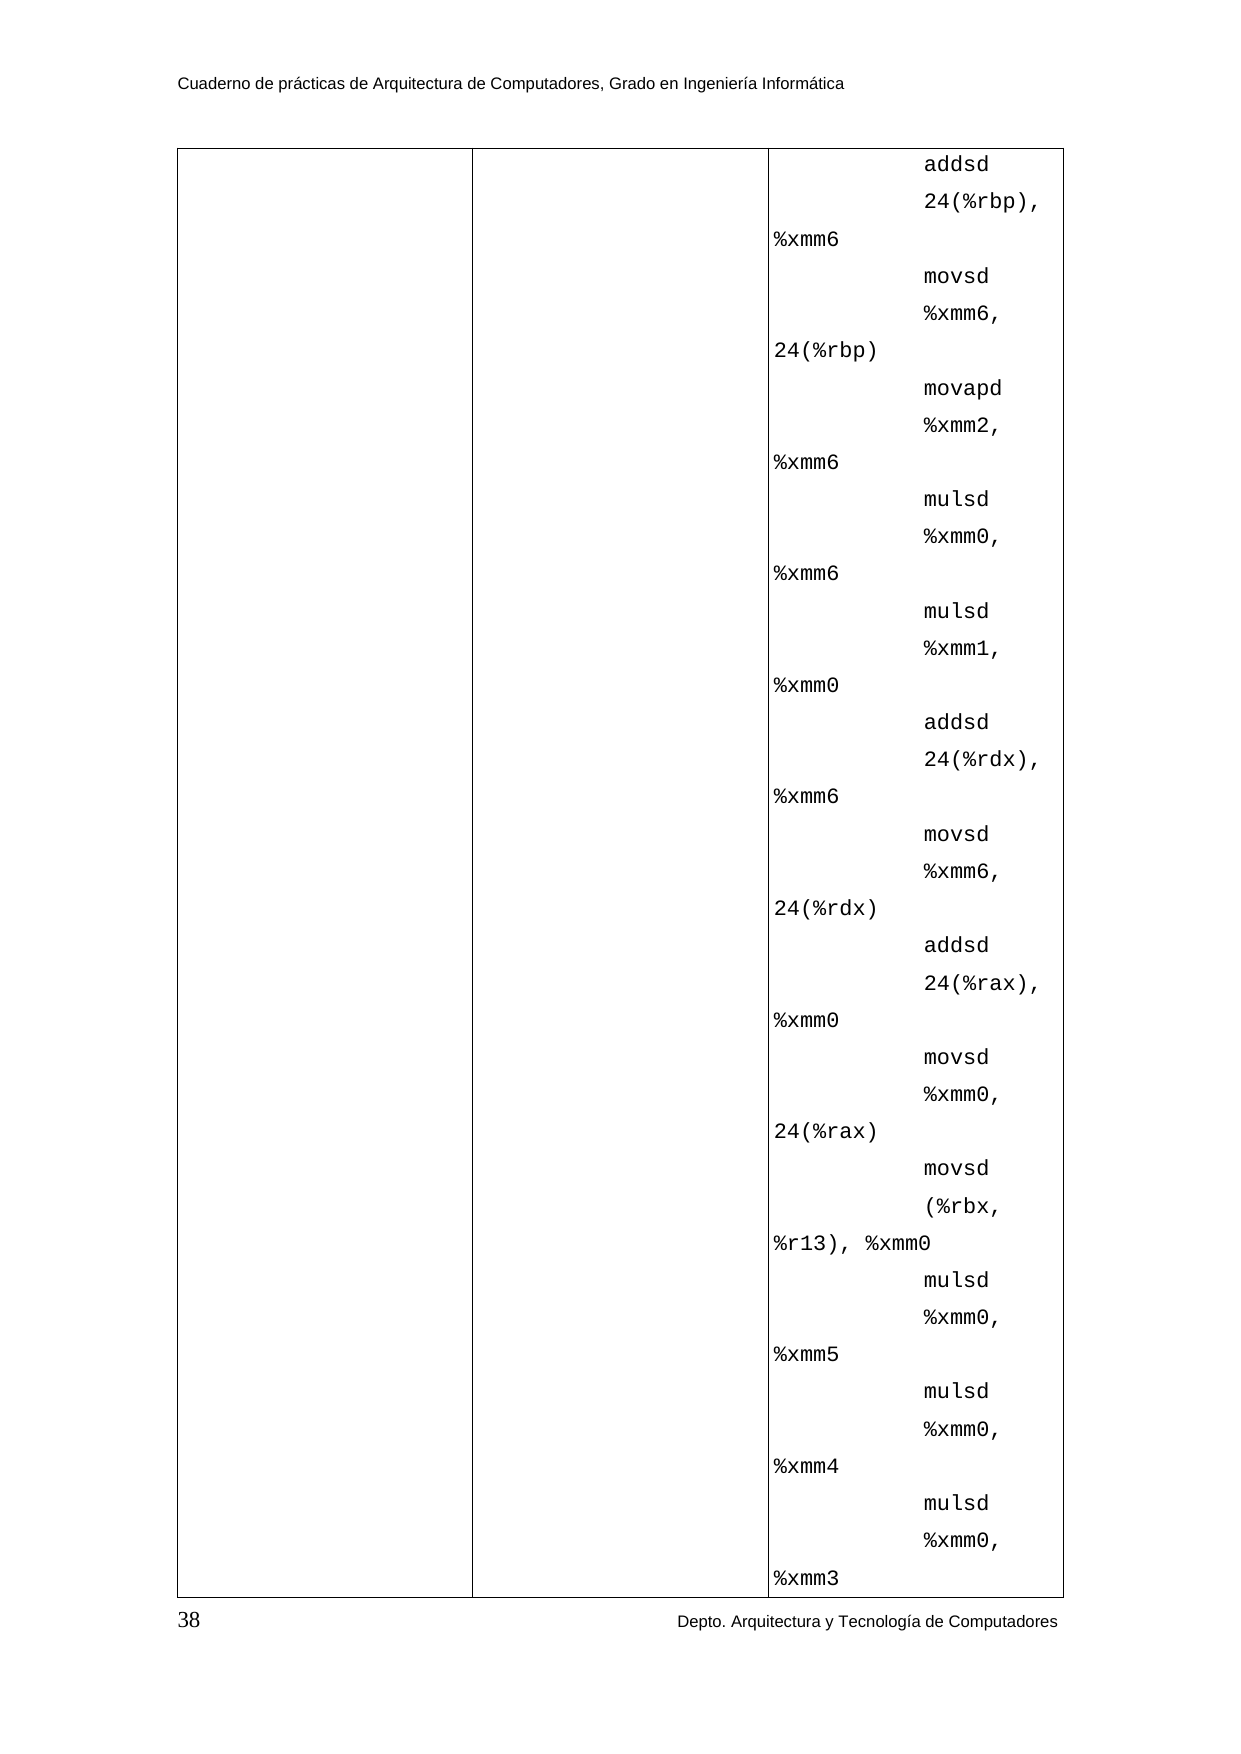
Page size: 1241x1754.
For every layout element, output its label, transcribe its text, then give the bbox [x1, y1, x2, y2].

table_cell [178, 149, 472, 1597]
table_cell [473, 149, 768, 1597]
table_cell addsd 24(%rbp), %xmm6 movsd %xmm6, 24(%rbp) movapd %xmm2, %xmm6 mulsd %xmm0, %xmm6 mulsd %xmm1, %xmm0 addsd 24(%rdx), %xmm6 movsd %xmm6, 24(%rdx) addsd 24(%rax), %xmm0 movsd %xmm0, 24(%rax) movsd (%rbx,%r13), %xmm0 mulsd %xmm0, %xmm5 mulsd %xmm0, %xmm4 mulsd %xmm0, %xmm3 [769, 149, 1063, 1597]
